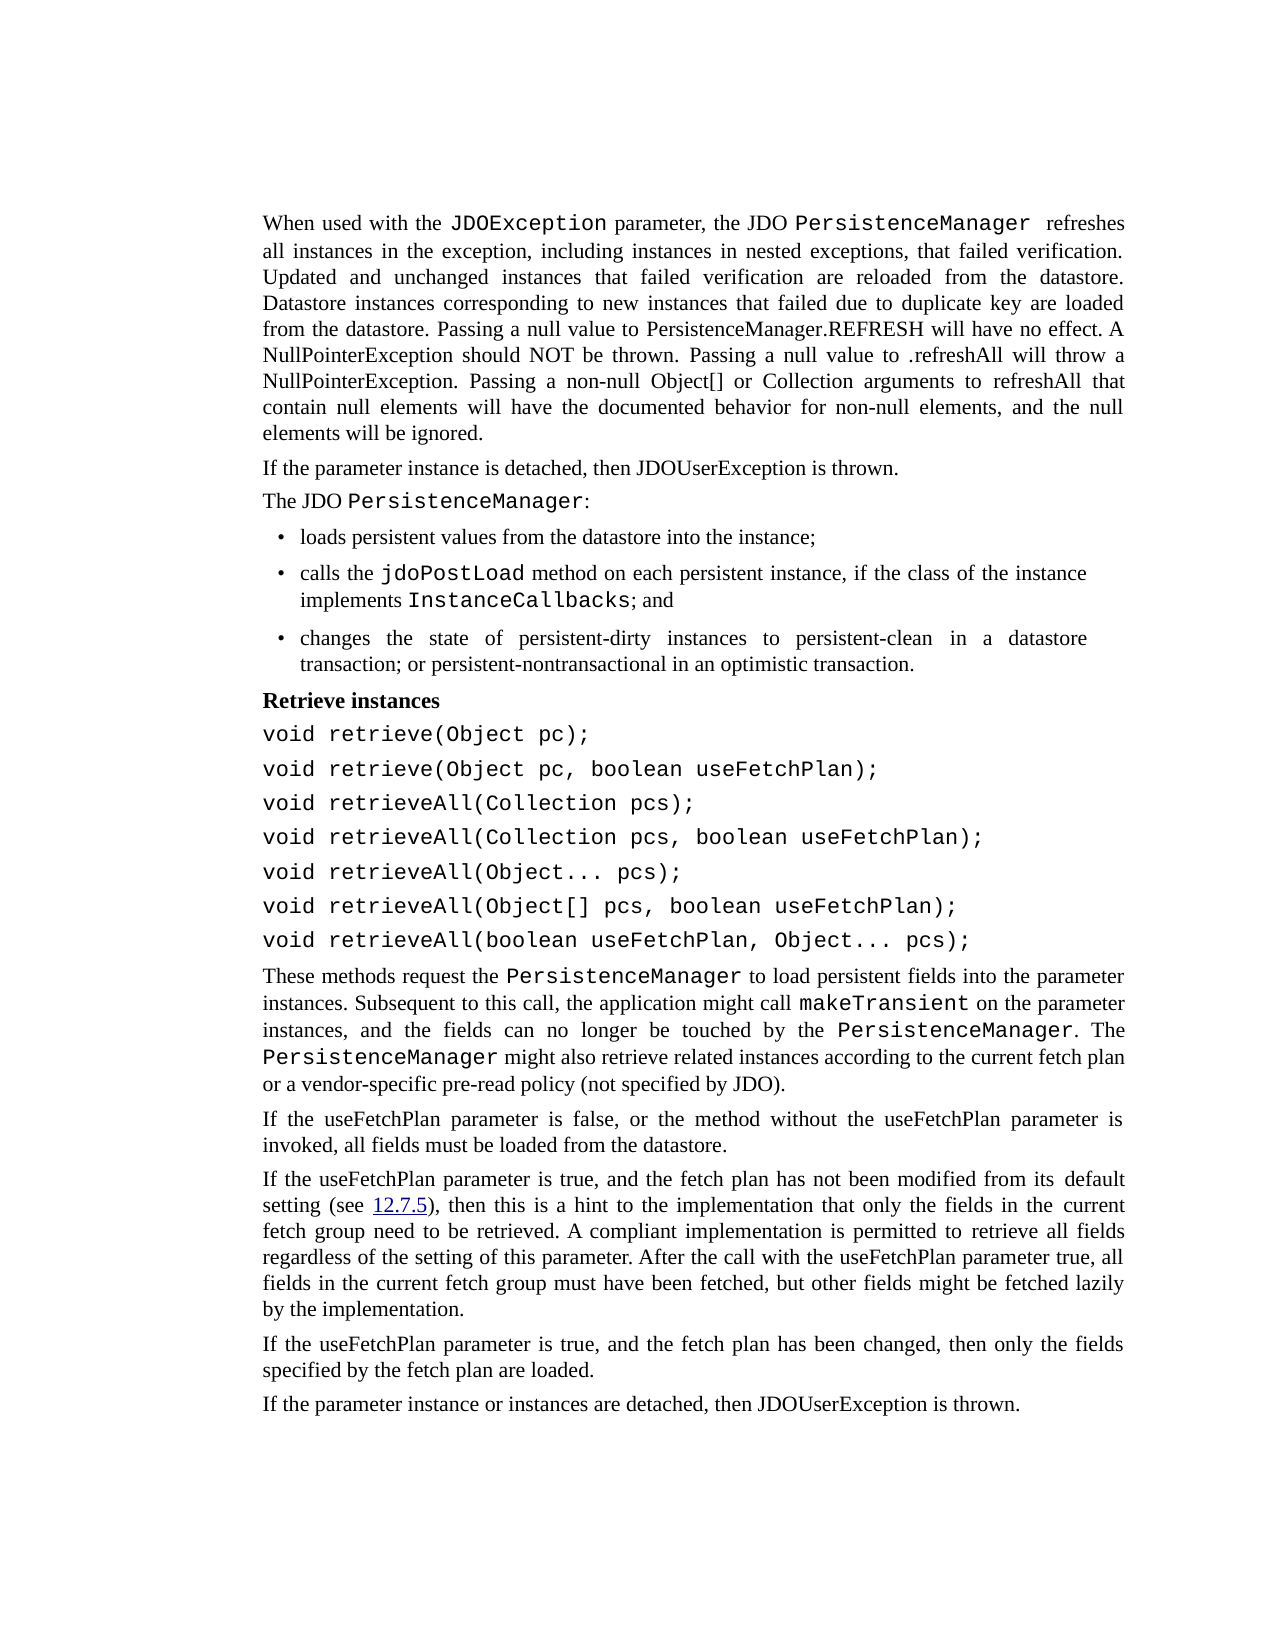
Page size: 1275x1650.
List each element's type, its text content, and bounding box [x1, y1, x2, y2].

text void retrieveAll(Collection pcs); [262, 791, 1125, 817]
text void retrieve(Object pc, boolean useFetchPlan); [262, 756, 1125, 782]
text These methods request the PersistenceManager to load persistent fields into the parameter instances. Subsequent to this call, the application might call makeTransient on the parameter instances, and the fields can no longer be touched by the PersistenceManager. The PersistenceManager might also retrieve related instances according to the current fetch plan or a vendor-specific pre-read policy (not specified by JDO). [262, 963, 1125, 1097]
text If the parameter instance is detached, then JDOUserException is thrown. [262, 454, 1125, 480]
text If the parameter instance or instances are detached, then JDOUserException is thrown. [262, 1390, 1125, 1416]
text void retrieveAll(Collection pcs, boolean useFetchPlan); [262, 825, 1125, 851]
text • changes the state of persistent-dirty instances to persistent-clean] in a datastore transaction; or persistent-nontransactional in an optimistic transaction. [277, 624, 1087, 676]
text If the useFetchPlan parameter is true, and the fetch plan has not been modified from its default setting (see 12.7.5), then this is a hint to the implementation that only the fields in the current fetch group need to be retrieved. A compliant implementation is permitted to retrieve all fields regardless of the setting of this parameter. After the call with the useFetchPlan parameter true, all fields in the current fetch group must have been fetched, but other fields might be fetched lazily by the implementation. [262, 1165, 1125, 1322]
text • calls the jdoPostLoad method on each persistent instance, if the class of the instance implements InstanceCallbacks; and [277, 560, 1087, 614]
subtitle Retrieve instances [150, 687, 1125, 714]
text void retrieve(Object pc); [262, 722, 1125, 748]
text If the useFetchPlan parameter is false, or the method without the useFetchPlan parameter is invoked, all fields must be loaded from the datastore. [262, 1105, 1125, 1157]
text A12.5.1-6 [The JDO PersistenceManager: [262, 488, 1125, 515]
text void retrieveAll(Object[] pcs, boolean useFetchPlan); [262, 894, 1125, 920]
text When used with the JDOException parameter, the JDO PersistenceManager refreshes all instances in the exception, including instances in nested exceptions, that failed verification. Updated and unchanged instances that failed verification are reloaded from the datastore. Datastore instances corresponding to new instances that failed due to duplicate key are loaded from the datastore. A12.5-8 [Passing a null value to PersistenceManager.REFRESH will have no effect. A NullPointerException should NOT be thrown.] A12.5-10 [Passing a null value to .refreshAll will throw a NullPointerException.] A12.5-12 [Passing a non-null Object[] or Collection arguments to refreshAll that contain null elements will have the documented behavior for non-null elements, and the null elements will be ignored.] [262, 210, 1125, 445]
text void retrieveAll(boolean useFetchPlan, Object... pcs); [262, 928, 1125, 954]
text • loads persistent values from the datastore into the instance; [277, 523, 1087, 549]
text If the useFetchPlan parameter is true, and the fetch plan has been changed, then only the fields specified by the fetch plan are loaded. [262, 1330, 1125, 1382]
text void retrieveAll(Object... pcs); [262, 859, 1125, 886]
